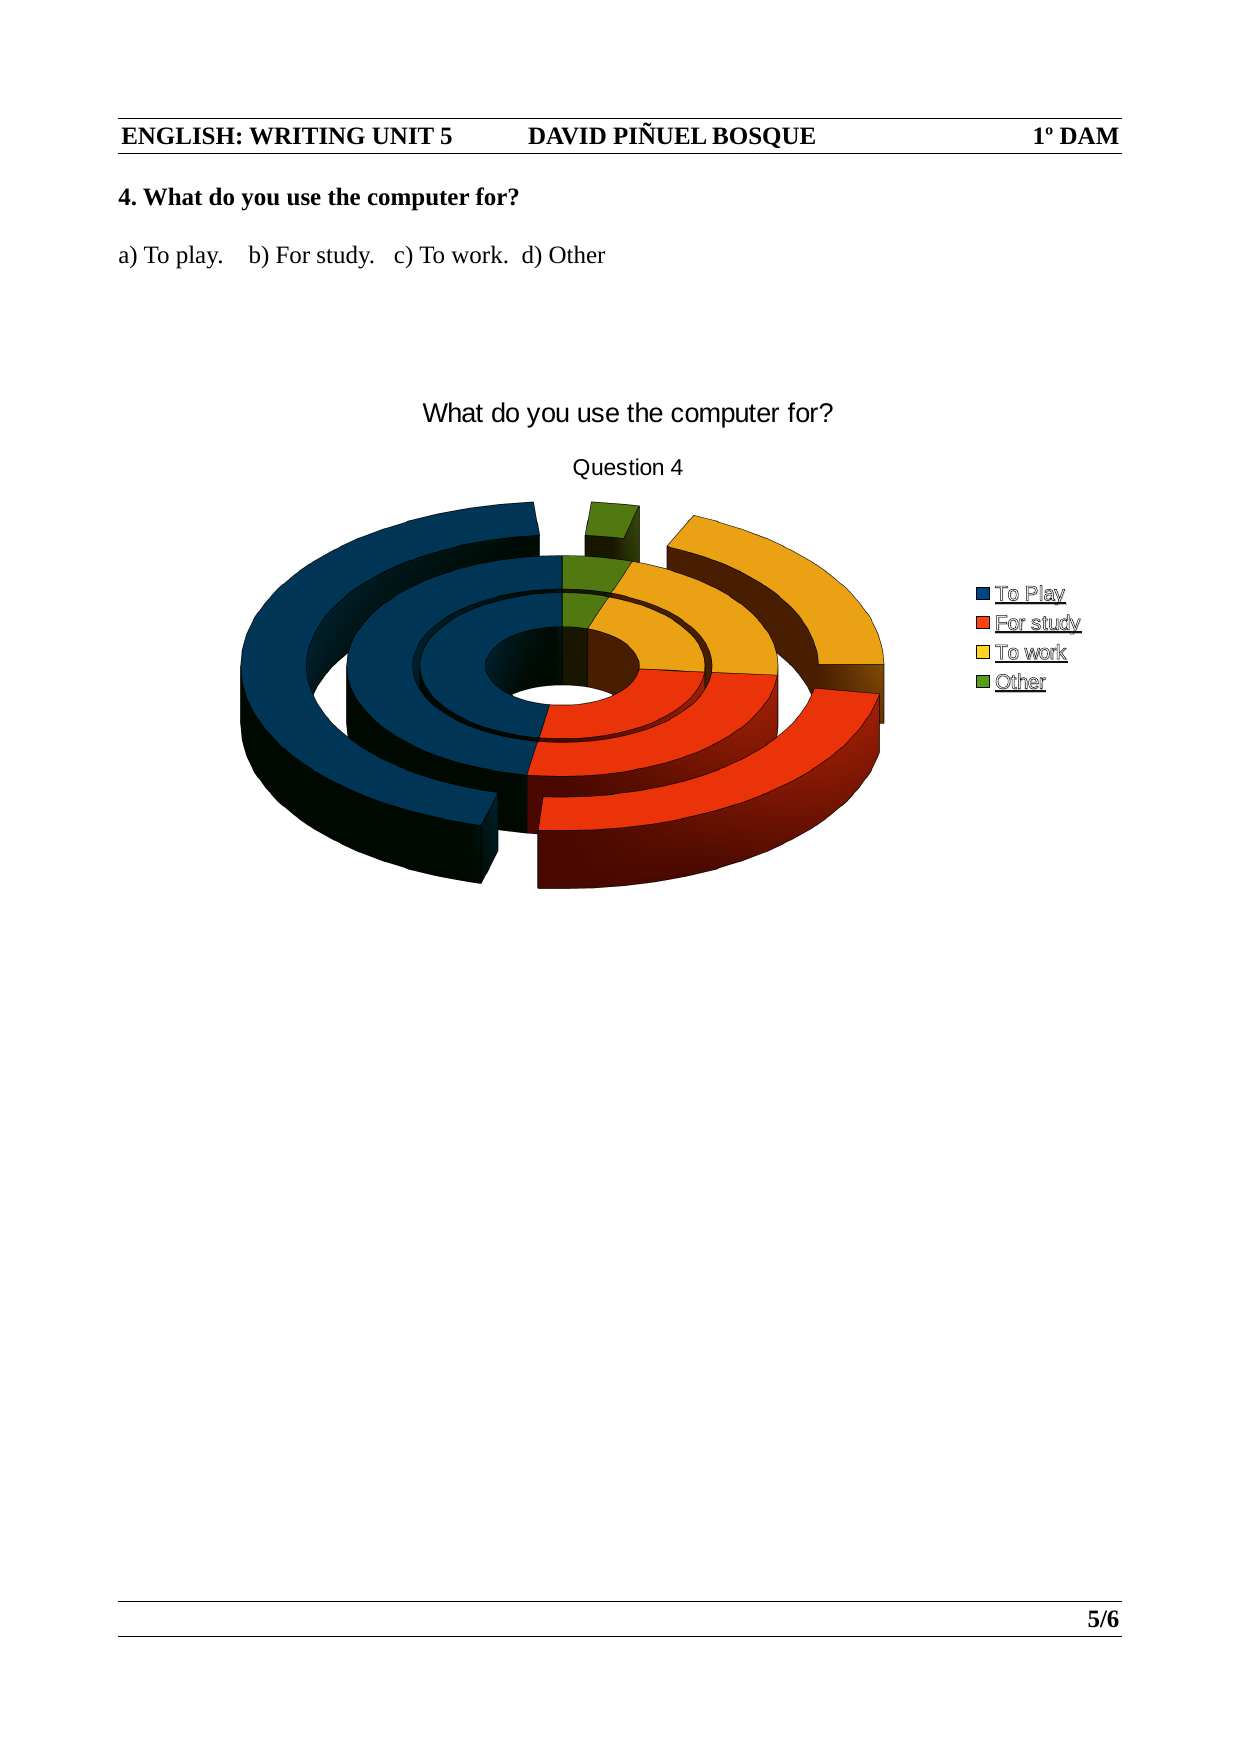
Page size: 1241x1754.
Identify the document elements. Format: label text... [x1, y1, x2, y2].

text a) To play. b) For study. c) To work. d) Other [118, 240, 1122, 269]
text 4. What do you use the computer for? [118, 182, 1122, 211]
